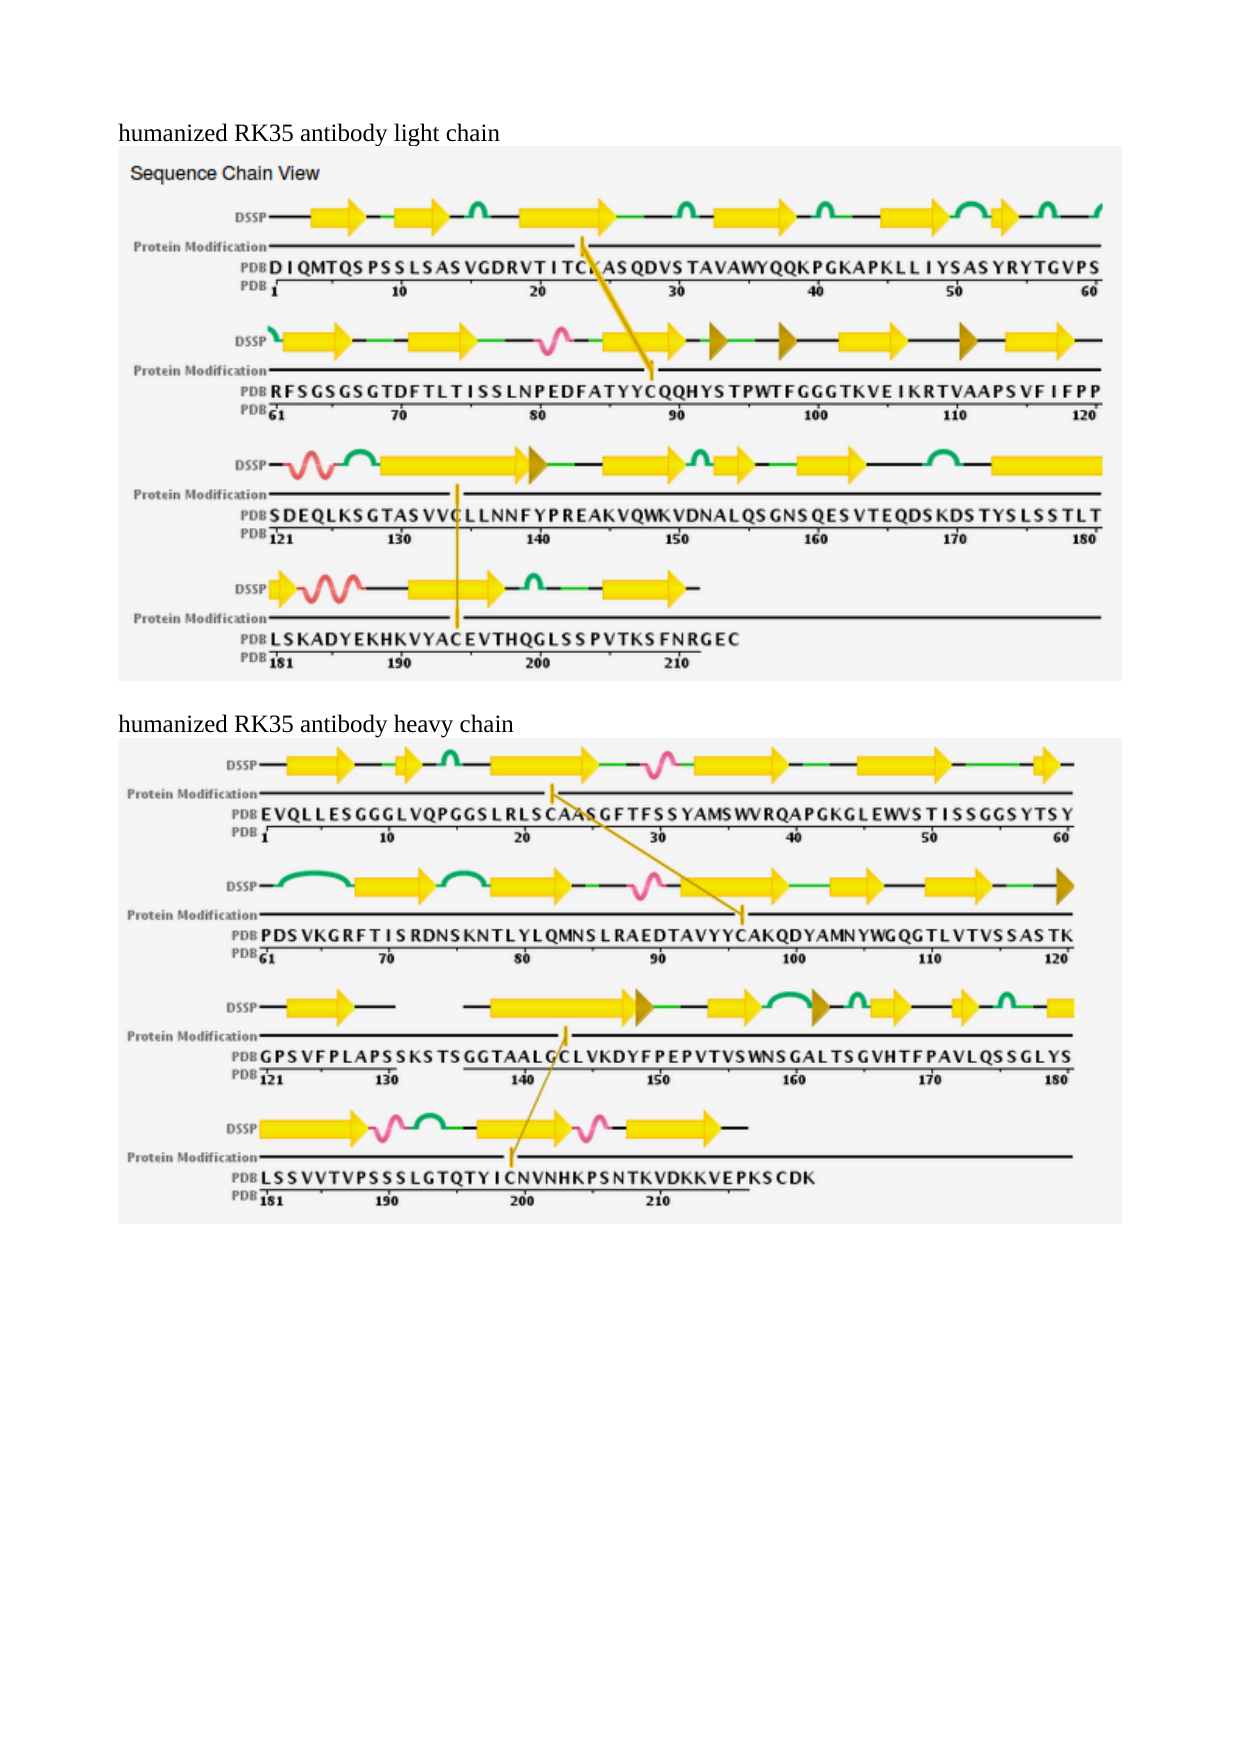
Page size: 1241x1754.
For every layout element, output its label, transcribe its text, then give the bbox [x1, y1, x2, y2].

text humanized RK35 antibody light chain [118, 118, 1122, 146]
picture [118, 738, 1123, 1224]
picture [118, 146, 1123, 681]
text humanized RK35 antibody heavy chain [118, 709, 1122, 738]
